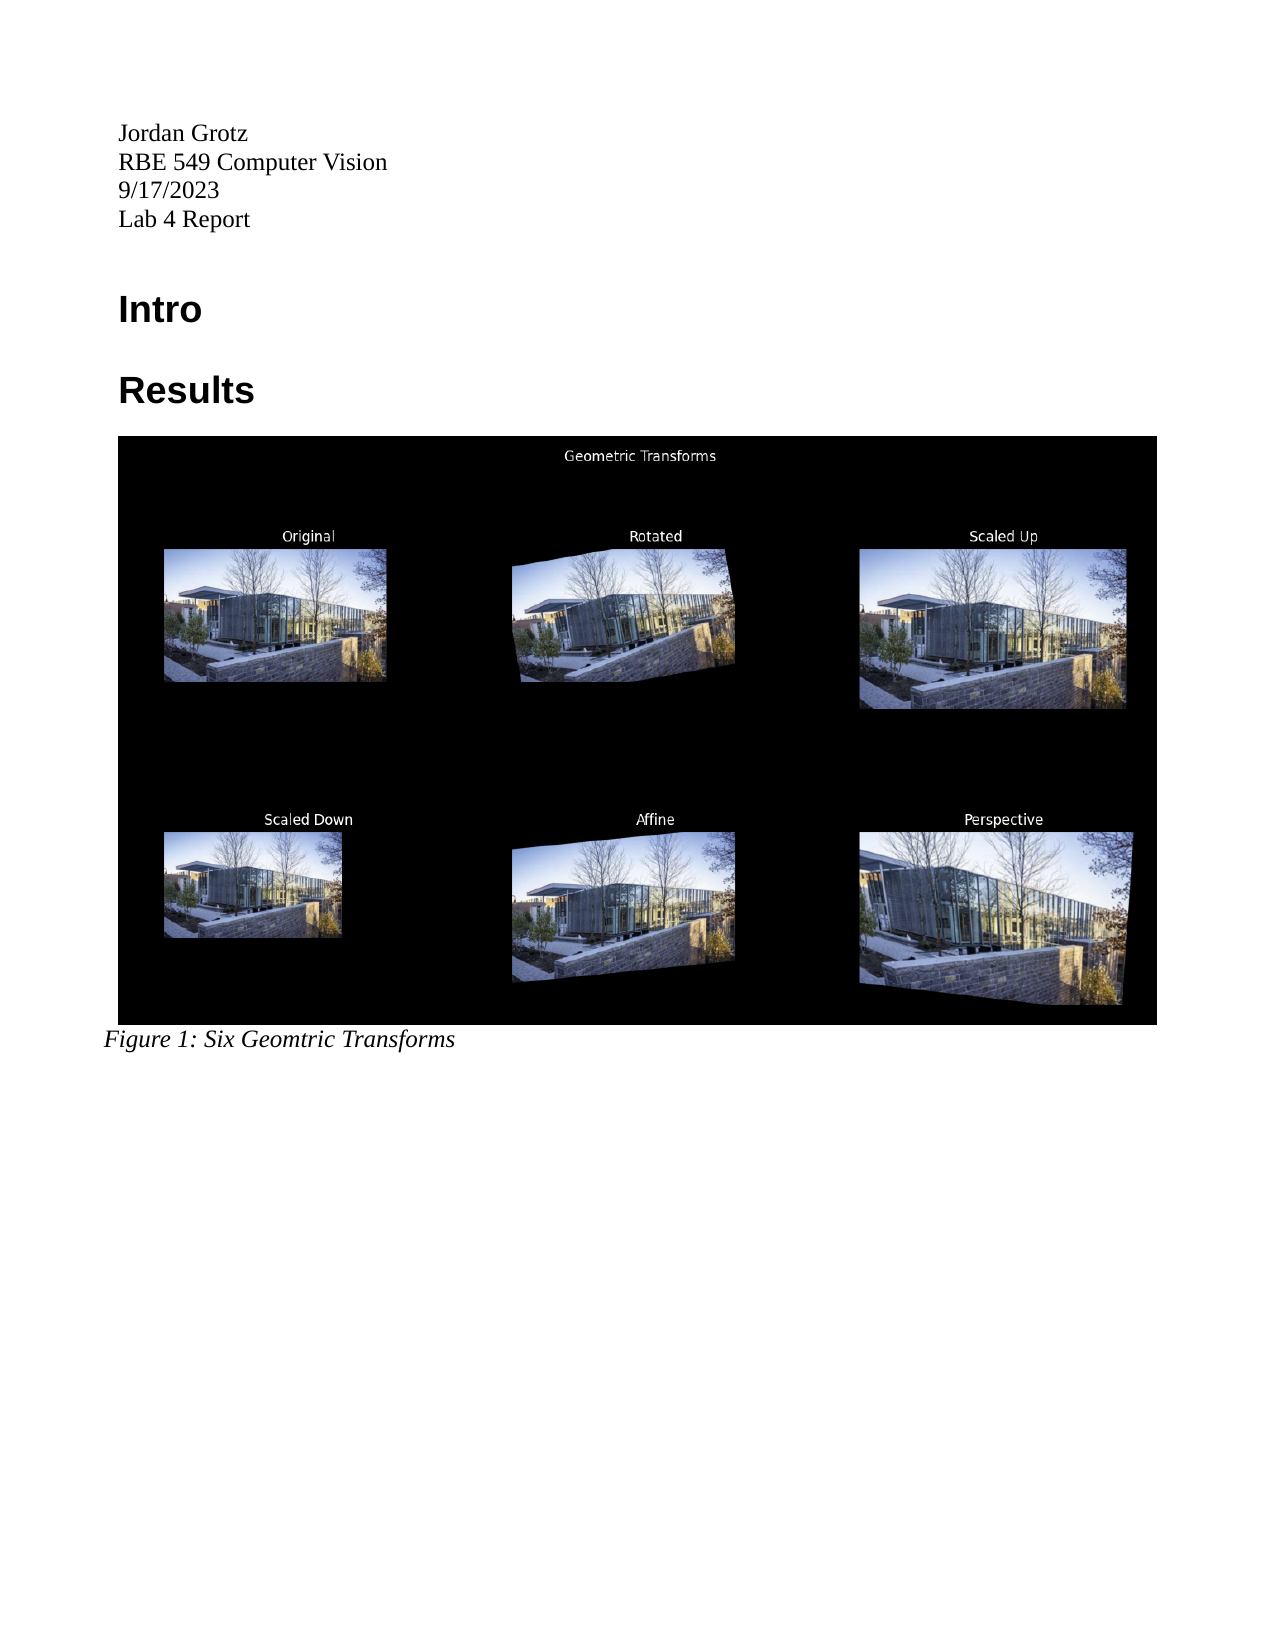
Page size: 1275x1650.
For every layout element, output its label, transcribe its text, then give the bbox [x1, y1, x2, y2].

text 9/17/2023 [118, 176, 1157, 204]
picture [118, 436, 1157, 1025]
text Jordan Grotz [118, 118, 1157, 147]
text Figure 1: Six Geomtric Transforms [103, 437, 1172, 1053]
text RBE 549 Computer Vision [118, 147, 1157, 176]
text Lab 4 Report [118, 204, 1157, 233]
subtitle Intro [118, 287, 1157, 331]
subtitle Results [118, 368, 1157, 412]
